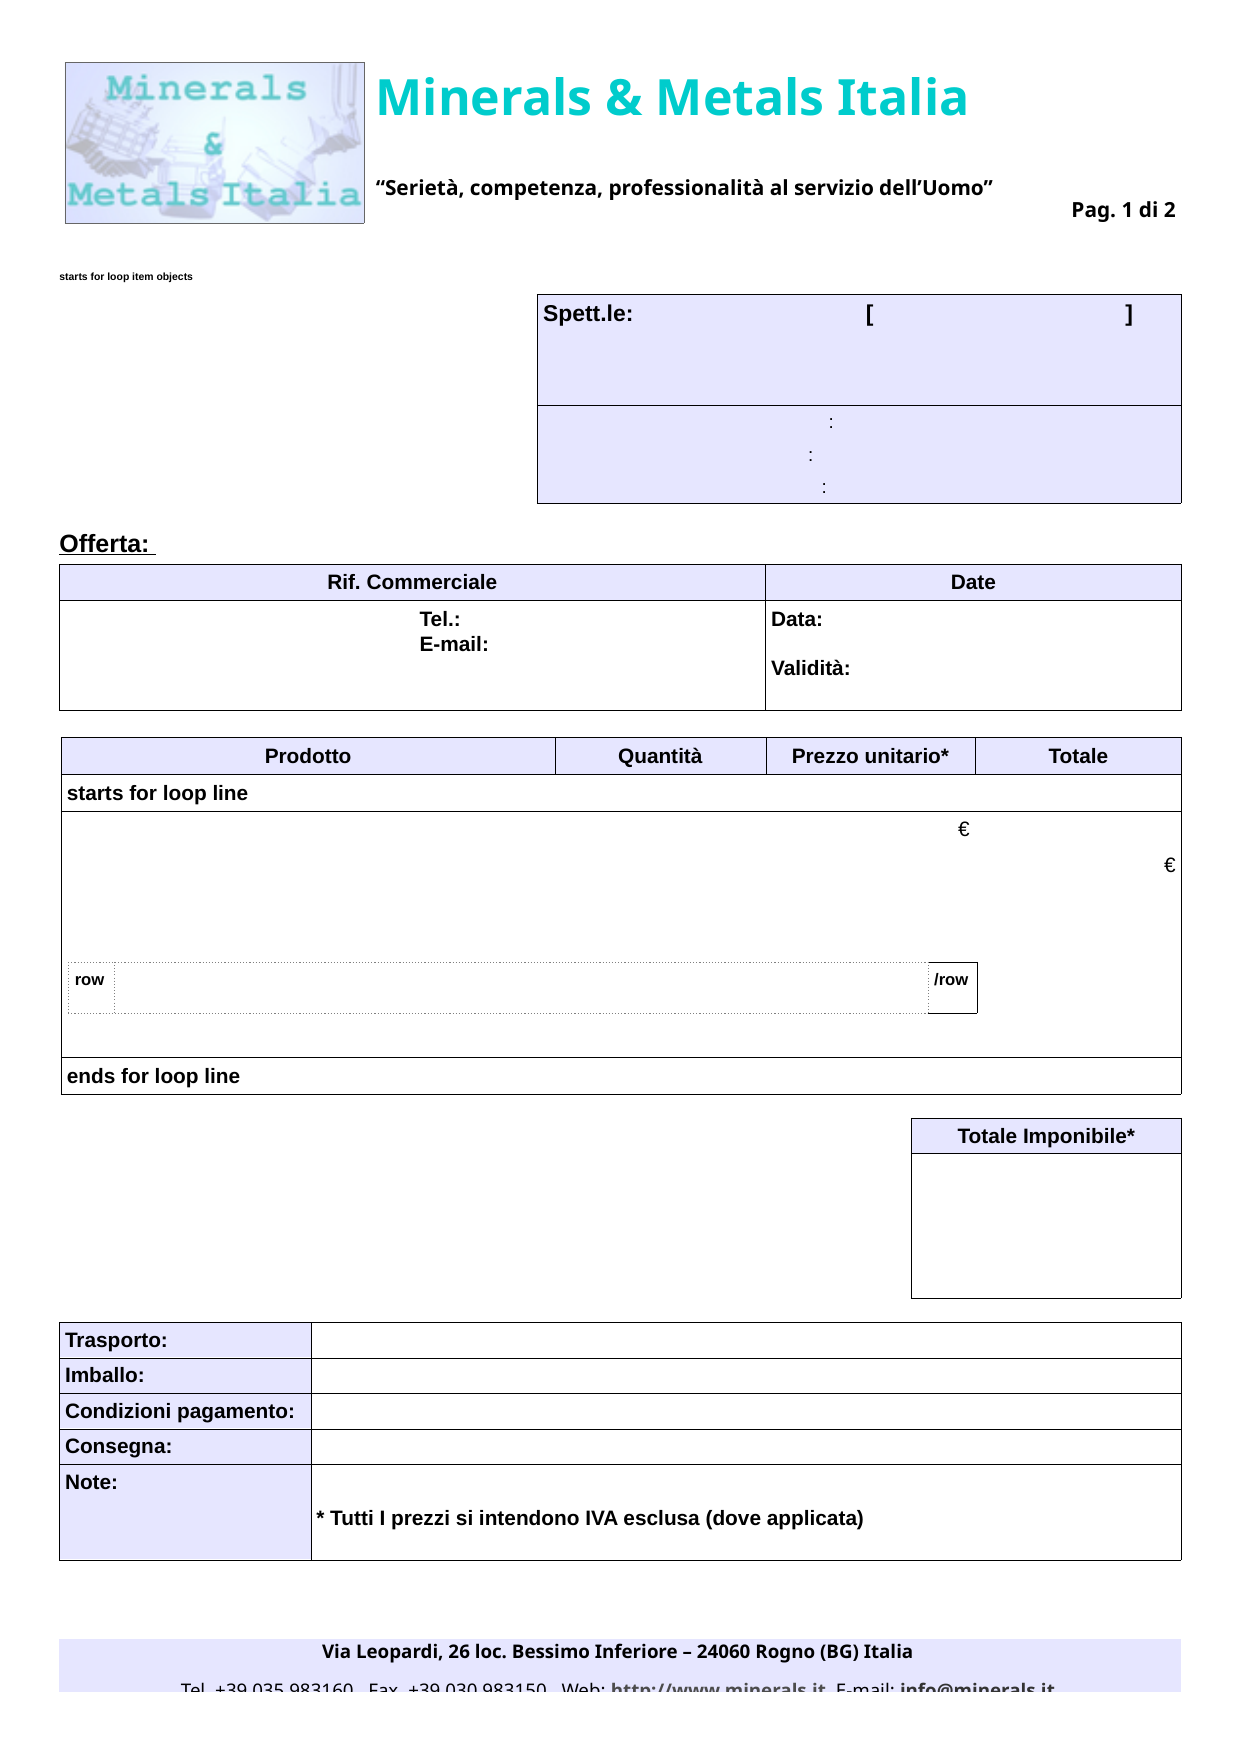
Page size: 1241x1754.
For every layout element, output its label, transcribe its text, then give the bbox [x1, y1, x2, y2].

table_cell Data: <formatLang(item.date_order, date=True) if item.date_order else ""> Validità: <formatLang(item.deadline_order, date=True) if item.deadline_order else ""> [766, 601, 1181, 710]
table_cell <line.price_subtotal> € [975, 812, 1181, 919]
table_header <item.transport> [312, 1323, 1181, 1357]
table_header row [69, 962, 114, 1013]
table_header /row [928, 963, 977, 1013]
table_cell Note: [60, 1465, 311, 1559]
table_header Totale Imponibile* [912, 1119, 1181, 1153]
table_cell <line.price_unit> € [766, 812, 975, 919]
table_cell <"[%s] " % (item.incoterm.name) if item.incoterm else ""><item.delivery_note> [312, 1430, 1181, 1464]
table_cell starts for loop line [62, 775, 1181, 811]
table_header Prezzo unitario* [767, 738, 975, 774]
table_header Spett.le: <item.partner_id.name> [<item.partner_id.mexal_c>] <item.partner_id.street> <item.partner_id.zip> <item.partner_id.city> [538, 295, 1181, 405]
table_header <row.split(separator())[0] if len(row.split(separator()))==2 else row> <row.split(separator())[1] if len(row.split(separator()))==2 else row> [114, 962, 928, 1013]
table_cell <item.user_id.name> [60, 601, 414, 710]
table_cell <item.package> [312, 1359, 1181, 1393]
table_cell Condizioni pagamento: [60, 1394, 311, 1428]
text <setLang(item.partner_id.lang or 'it_IT')> [59, 282, 1181, 294]
table_cell </if> [62, 1020, 1181, 1056]
table_header Totale [976, 738, 1181, 774]
table_cell <item.note> * Tutti I prezzi si intendono IVA esclusa (dove applicata) <"**%s"%(item.footer_annotation_text) if item.footer_annotation_text else ""> [312, 1465, 1181, 1559]
table_header Trasporto: [60, 1323, 311, 1357]
table_header Quantità [556, 738, 766, 774]
text starts for loop item objects [59, 270, 1181, 282]
table_cell ends for loop line [62, 1058, 1181, 1094]
table_cell <if test="line.analysis_required"> [62, 920, 1181, 956]
picture [66, 63, 364, 223]
table_cell Tel.: <item.user_id.phone> E-mail: <item.user_id.email> [414, 601, 765, 710]
table_cell [62, 956, 1181, 1020]
table_cell <"[%s] " % (line.product_id.default_code, ) if item.with_default_code else ""><line.name> <"**" if line.footer_annotation else ""> [62, 812, 555, 919]
table_cell Consegna: [60, 1430, 311, 1464]
table_cell <item.payment_term.name if item.payment_term else "Non specificato"> [312, 1394, 1181, 1428]
table_header Offerta: <item.name> <"(SALVO IL VENDUTO NEL FRATTEMPO)" if item.only_not_sold else ""> [59, 522, 1181, 564]
table_cell Date [766, 565, 1181, 600]
table_cell Rif. Commerciale [60, 565, 765, 600]
table_cell <formatLang(o.amount_total, currency_obj=o.pricelist_id.currency_id)> [912, 1154, 1181, 1298]
table_header [59, 294, 537, 405]
table_cell <get_label(item.partner_id,"phone")>: <item.partner_id.phone> <get_label(item.partner_id,"fax")>: <item.partner_id.fax> <get_label(item.partner_id,"email")>: <item.partner_id.email> [538, 406, 1181, 503]
table_cell Imballo: [60, 1359, 311, 1393]
table_cell <"Alla c/a: %s" % (item.client_order_ref, ) if item.client_order_ref else ""> [59, 405, 537, 503]
table_header Prodotto [62, 738, 555, 774]
table_cell <formatLang(line.product_uom_qty)> <line.product_uom.name> [555, 812, 766, 919]
